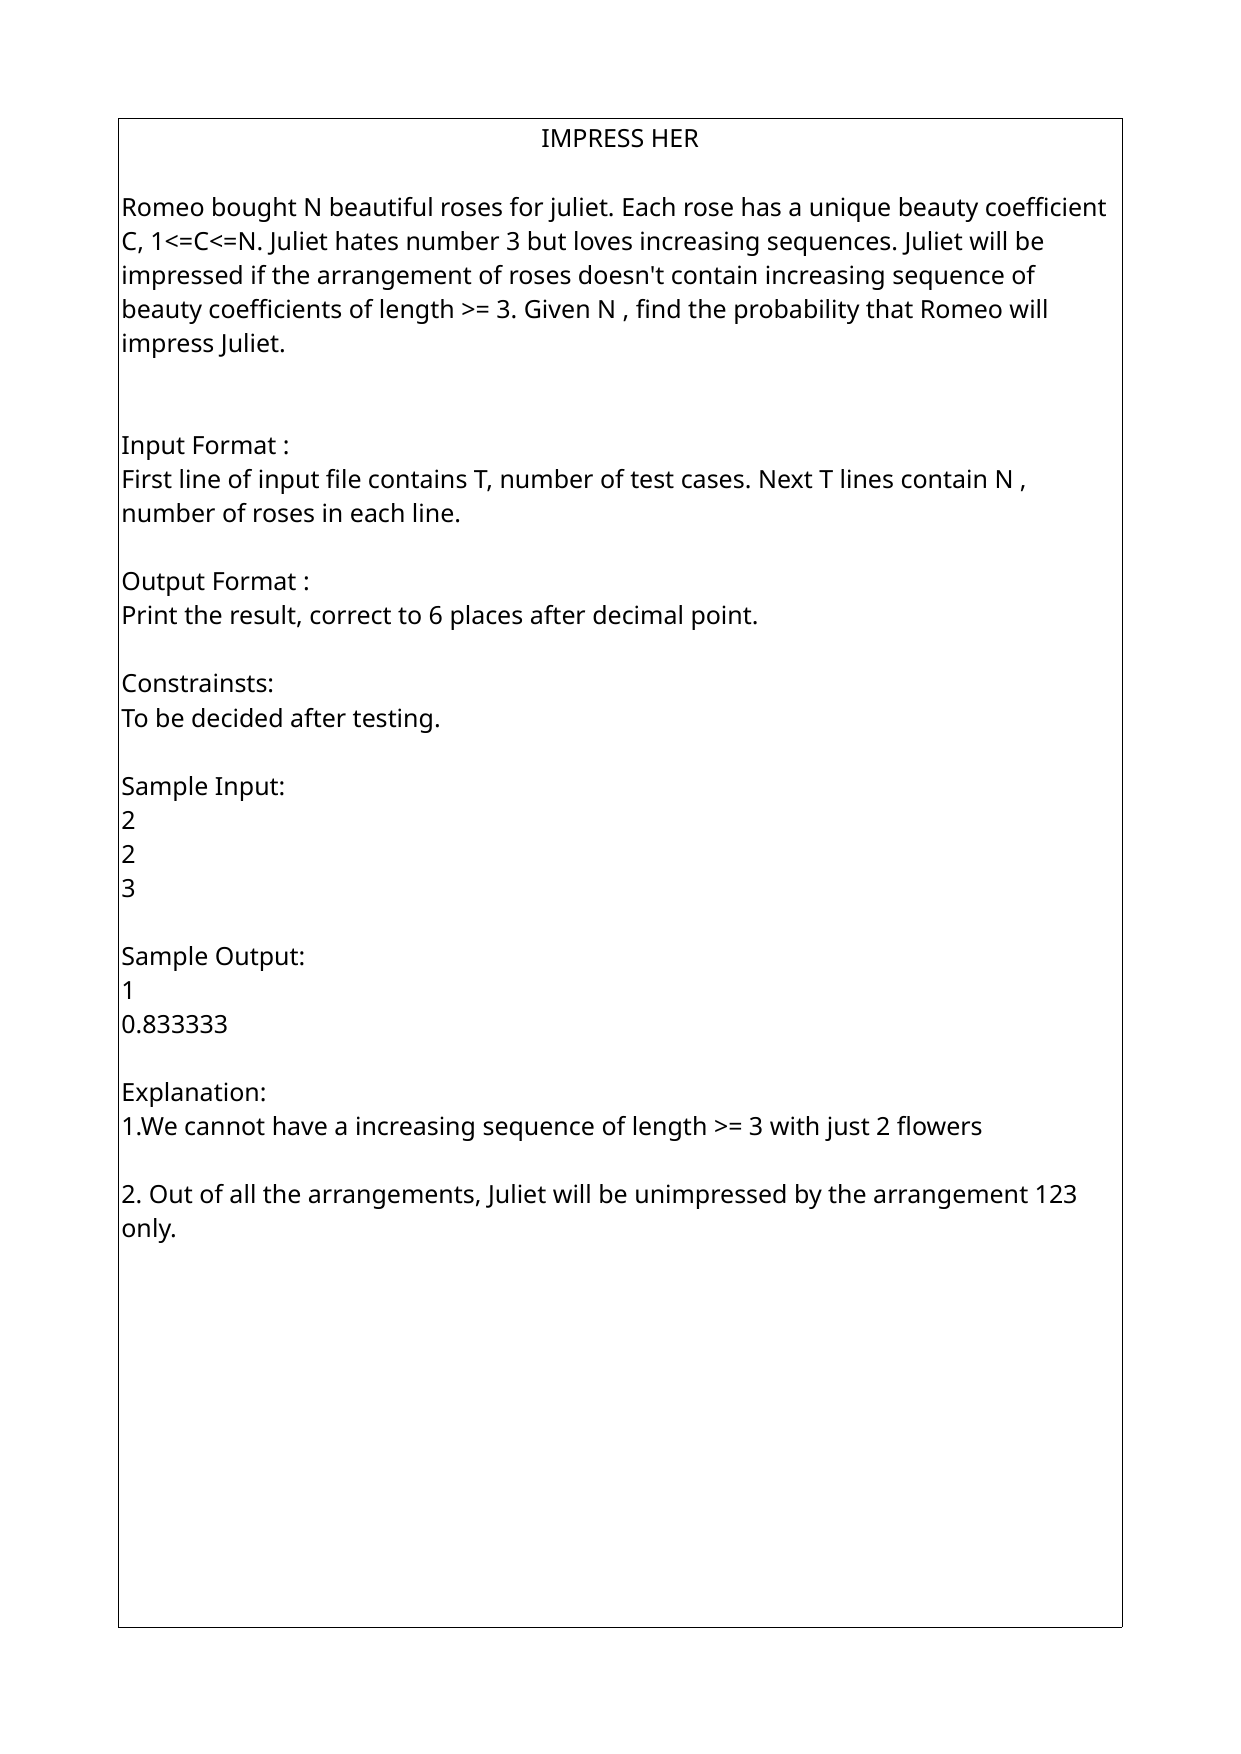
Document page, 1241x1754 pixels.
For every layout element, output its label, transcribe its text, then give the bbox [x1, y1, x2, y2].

text Romeo bought N beautiful roses for juliet. Each rose has a unique beauty coefficient C, 1<=C<=N. Juliet hates number 3 but loves increasing sequences. Juliet will be impressed if the arrangement of roses doesn't contain increasing sequence of beauty coefficients of length >= 3. Given N , find the probability that Romeo will impress Juliet. [119, 186, 1122, 359]
text 2 [119, 833, 1122, 867]
text 1.We cannot have a increasing sequence of length >= 3 with just 2 flowers [119, 1106, 1122, 1143]
text Sample Output: [119, 936, 1122, 970]
text 2 [119, 799, 1122, 833]
text 1 [119, 970, 1122, 1004]
text 2. Out of all the arrangements, Juliet will be unimpressed by the arrangement 123 only. [119, 1174, 1122, 1245]
text Print the result, correct to 6 places after decimal point. [119, 595, 1122, 632]
text To be decided after testing. [119, 697, 1122, 734]
text 3 [119, 867, 1122, 904]
text Input Format : [119, 425, 1122, 459]
text Constrainsts: [119, 663, 1122, 697]
text 0.833333 [119, 1004, 1122, 1041]
text First line of input file contains T, number of test cases. Next T lines contain N , number of roses in each line. [119, 459, 1122, 530]
text IMPRESS HER [119, 119, 1122, 155]
text Sample Input: [119, 765, 1122, 799]
text Explanation: [119, 1072, 1122, 1106]
text Output Format : [119, 561, 1122, 595]
